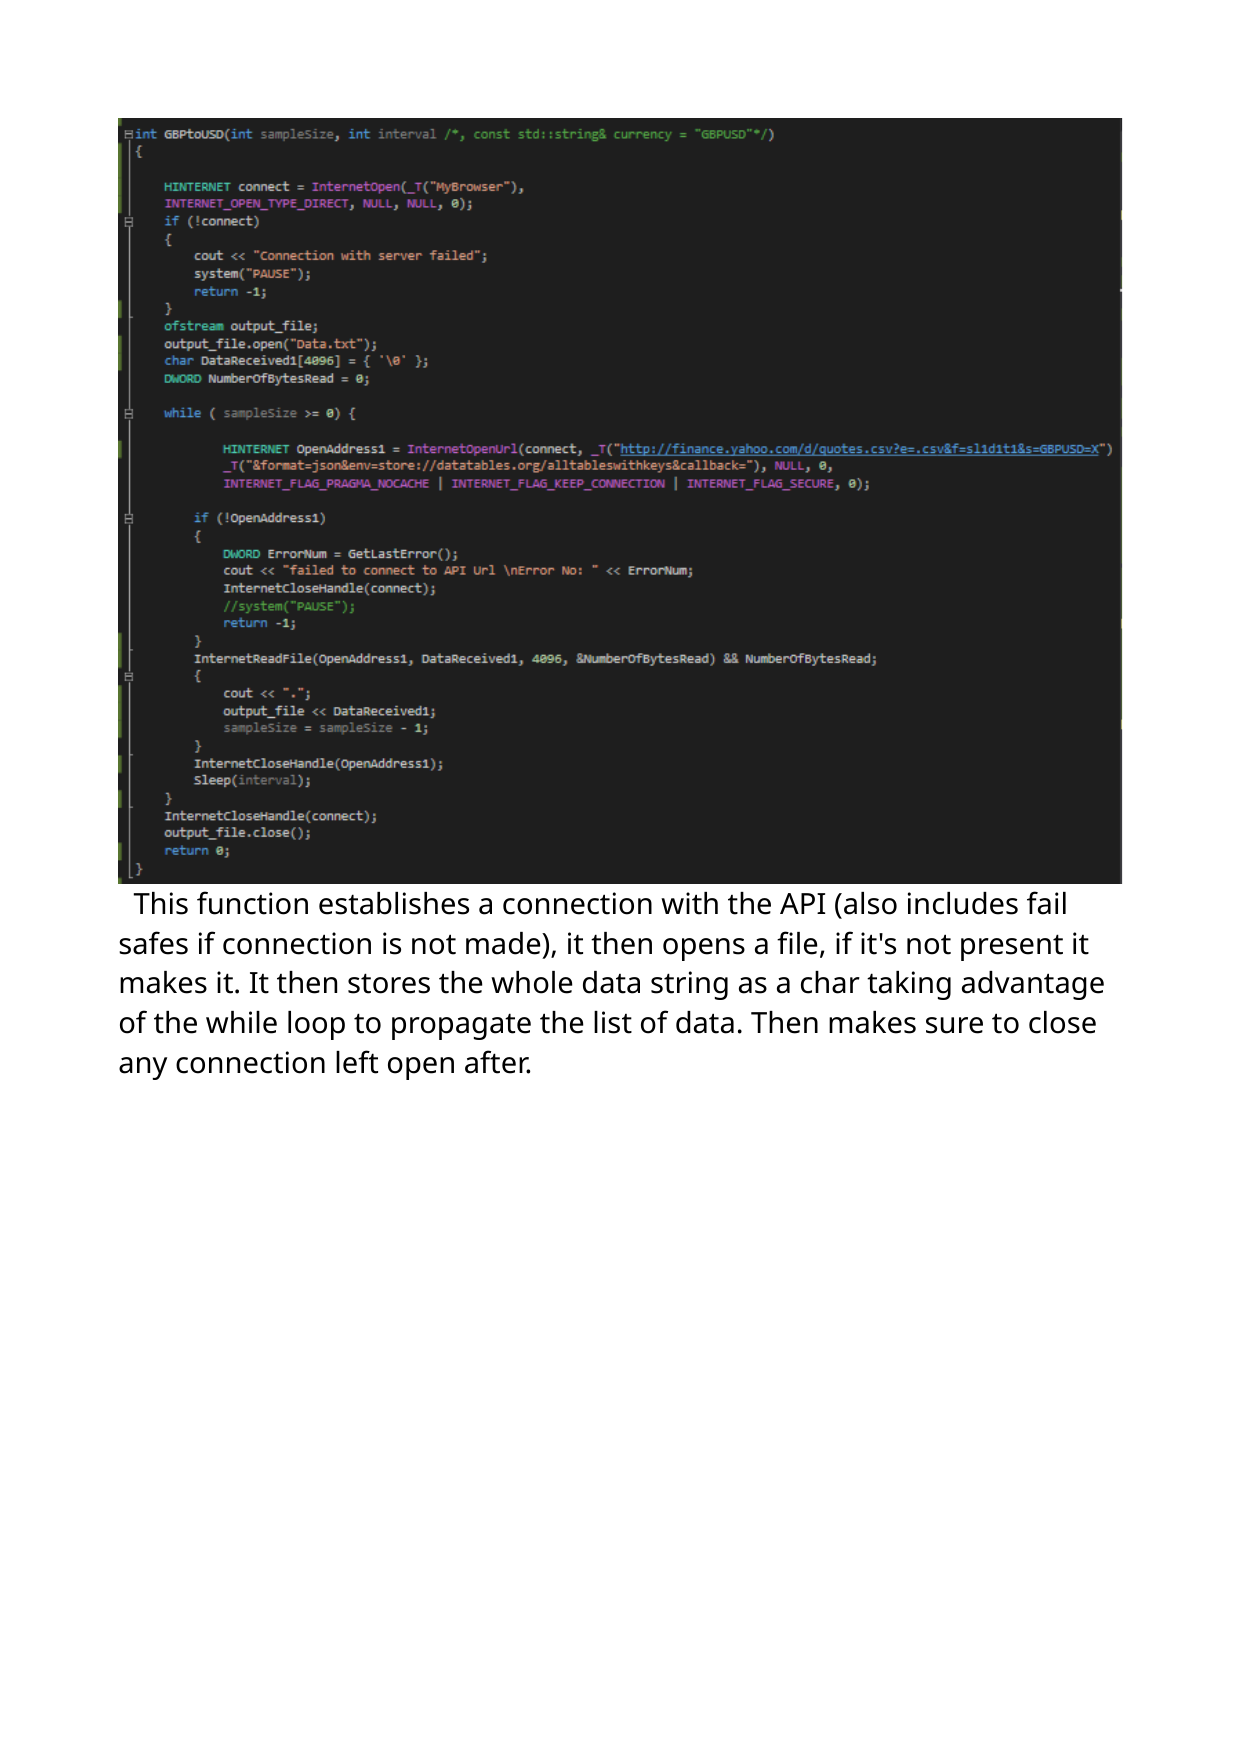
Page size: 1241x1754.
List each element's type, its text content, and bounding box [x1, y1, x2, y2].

text This function establishes a connection with the API (also includes fail safes if connection is not made), it then opens a file, if it's not present it makes it. It then stores the whole data string as a char taking advantage of the while loop to propagate the list of data. Then makes sure to close any connection left open after. [118, 884, 1122, 1082]
picture [118, 118, 1123, 884]
